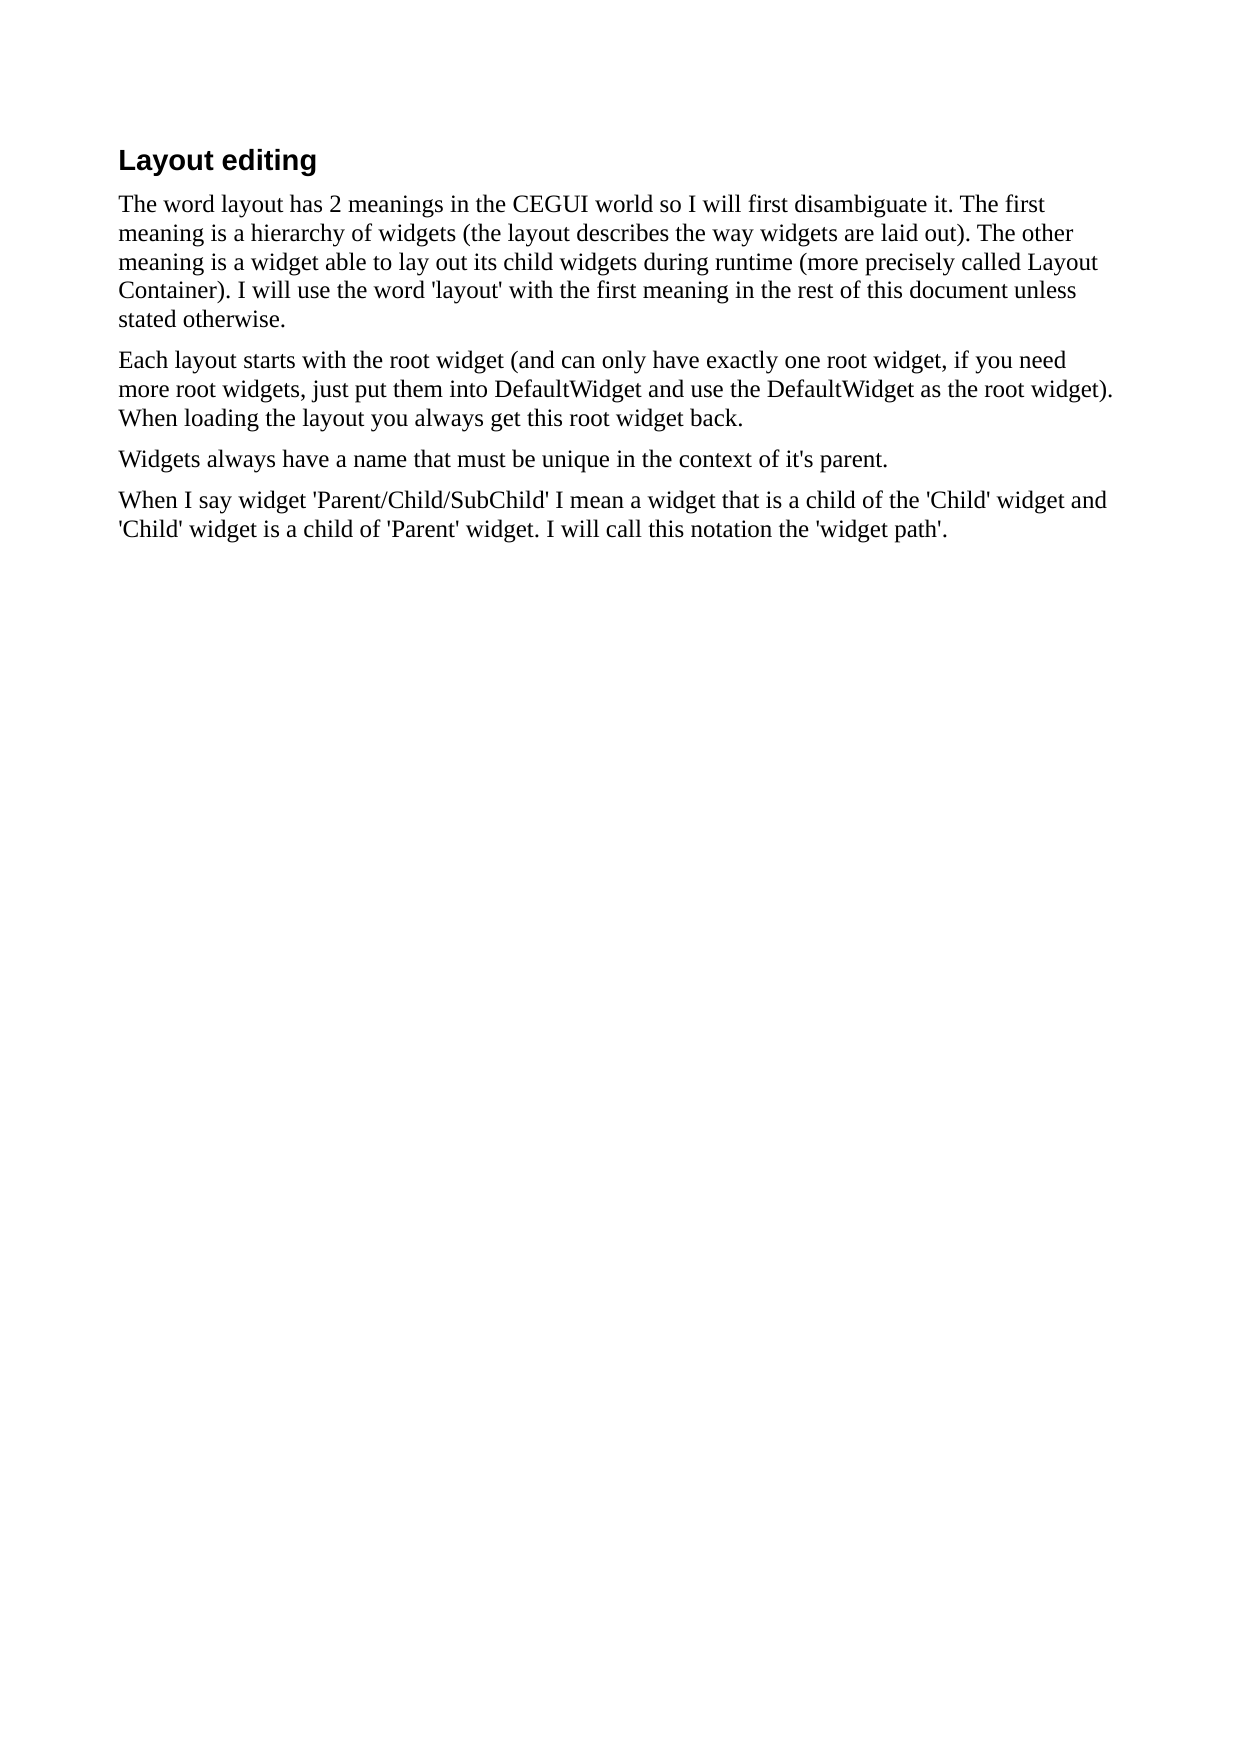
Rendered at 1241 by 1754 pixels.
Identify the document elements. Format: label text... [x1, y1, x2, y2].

text Widgets always have a name that must be unique in the context of it's parent. [118, 444, 1122, 473]
text Each layout starts with the root widget (and can only have exactly one root widget, if you need more root widgets, just put them into DefaultWidget and use the DefaultWidget as the root widget). When loading the layout you always get this root widget back. [118, 345, 1122, 432]
text When I say widget 'Parent/Child/SubChild' I mean a widget that is a child of the 'Child' widget and 'Child' widget is a child of 'Parent' widget. I will call this notation the 'widget path'. [118, 485, 1122, 543]
text The word layout has 2 meanings in the CEGUI world so I will first disambiguate it. The first meaning is a hierarchy of widgets (the layout describes the way widgets are laid out). The other meaning is a widget able to lay out its child widgets during runtime (more precisely called Layout Container). I will use the word 'layout' with the first meaning in the rest of this document unless stated otherwise. [118, 189, 1122, 333]
subtitle Layout editing [118, 143, 1122, 177]
